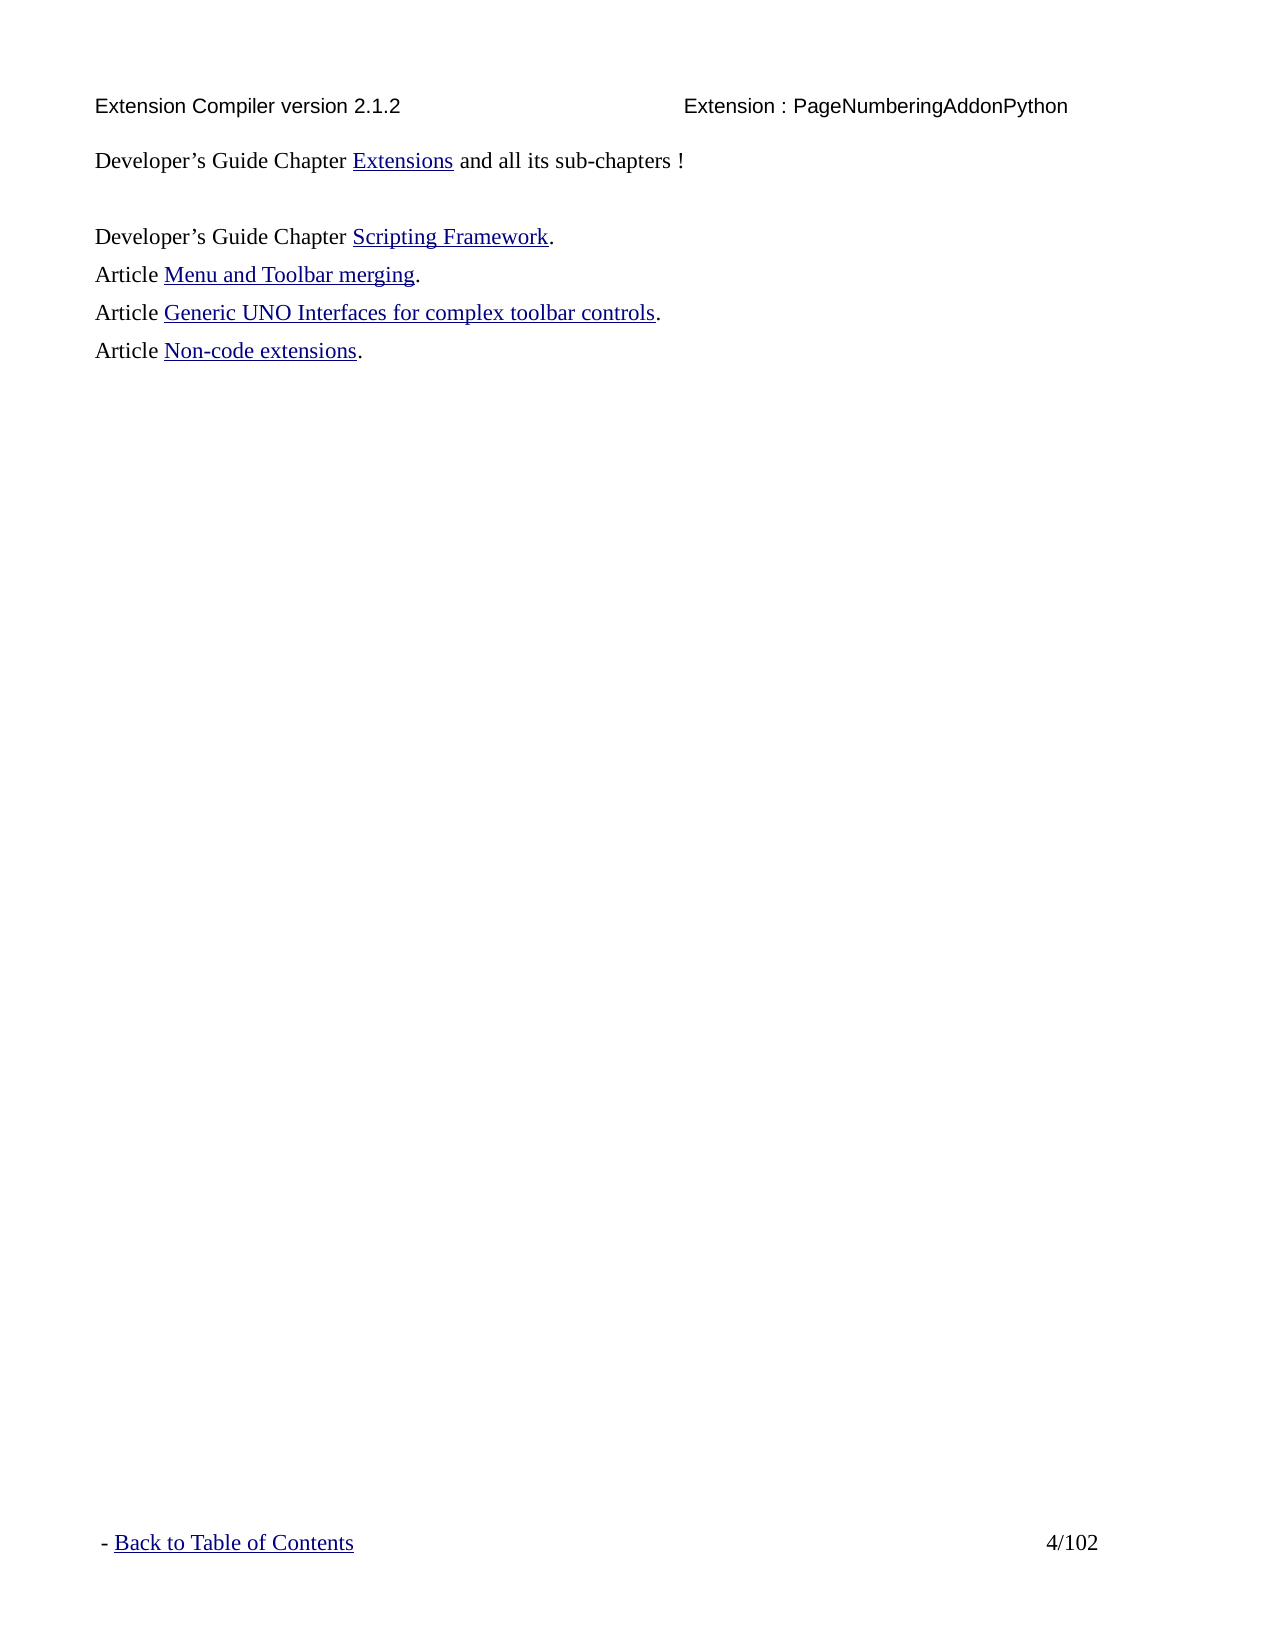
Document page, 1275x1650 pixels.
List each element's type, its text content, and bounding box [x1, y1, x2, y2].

text Article Menu and Toolbar merging. [94, 262, 1181, 287]
text Developer’s Guide Chapter Extensions and all its sub-chapters ! [94, 147, 1181, 173]
text Developer’s Guide Chapter Scripting Framework. [94, 223, 1181, 249]
text Article Generic UNO Interfaces for complex toolbar controls. [94, 299, 1181, 325]
text Article Non-code extensions. [94, 338, 1181, 363]
